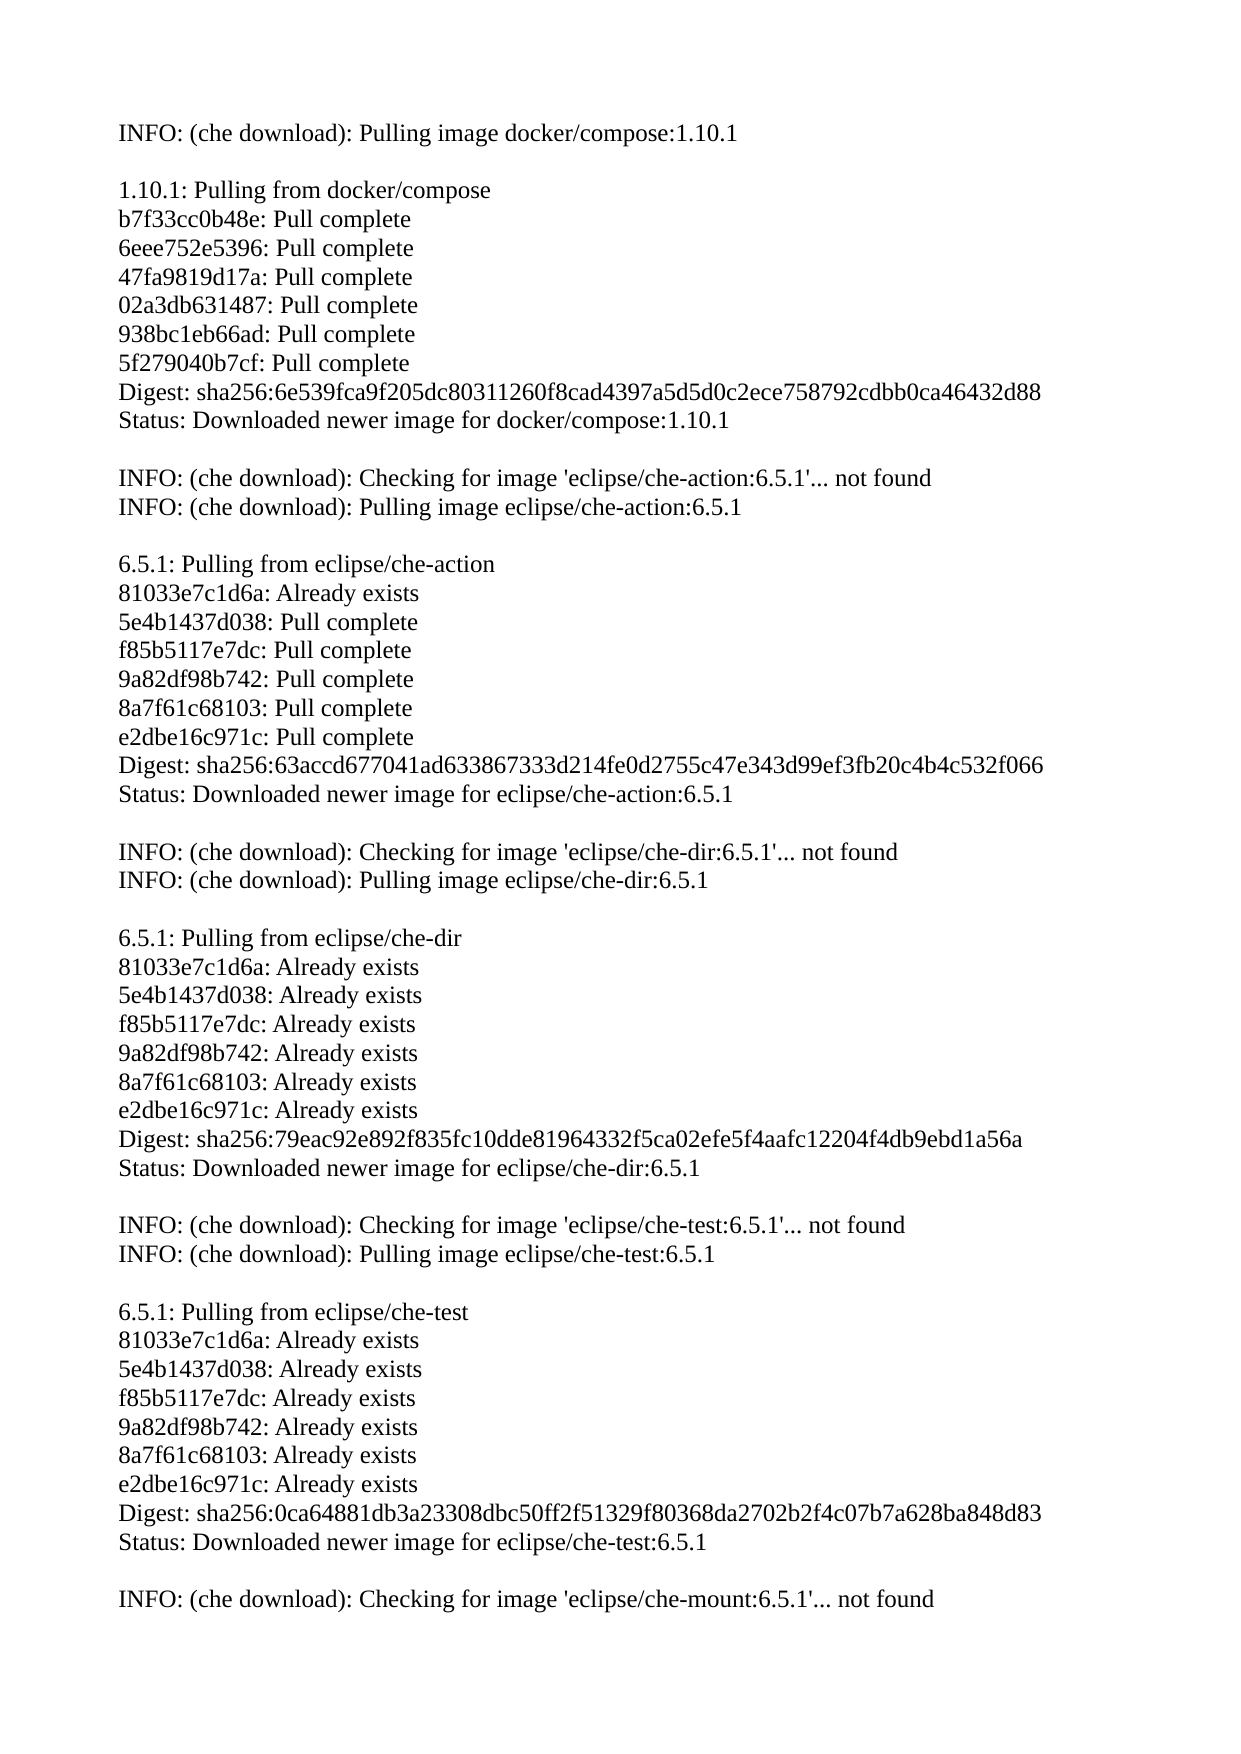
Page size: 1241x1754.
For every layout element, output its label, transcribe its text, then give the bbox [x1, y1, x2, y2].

text INFO: (che download): Pulling image eclipse/che-test:6.5.1 [118, 1239, 1122, 1268]
text Digest: sha256:6e539fca9f205dc80311260f8cad4397a5d5d0c2ece758792cdbb0ca46432d88 [118, 377, 1122, 406]
text Digest: sha256:63accd677041ad633867333d214fe0d2755c47e343d99ef3fb20c4b4c532f066 [118, 751, 1122, 779]
text Status: Downloaded newer image for eclipse/che-action:6.5.1 [118, 779, 1122, 808]
text 6.5.1: Pulling from eclipse/che-dir [118, 923, 1122, 952]
text 8a7f61c68103: Pull complete [118, 693, 1122, 722]
text 81033e7c1d6a: Already exists [118, 578, 1122, 607]
text 5e4b1437d038: Already exists [118, 1354, 1122, 1383]
text e2dbe16c971c: Already exists [118, 1096, 1122, 1124]
text e2dbe16c971c: Pull complete [118, 722, 1122, 751]
text 1.10.1: Pulling from docker/compose [118, 176, 1122, 204]
text Digest: sha256:0ca64881db3a23308dbc50ff2f51329f80368da2702b2f4c07b7a628ba848d83 [118, 1498, 1122, 1527]
text 6.5.1: Pulling from eclipse/che-action [118, 549, 1122, 578]
text 9a82df98b742: Already exists [118, 1412, 1122, 1441]
text 938bc1eb66ad: Pull complete [118, 319, 1122, 348]
text 5e4b1437d038: Already exists [118, 981, 1122, 1009]
text e2dbe16c971c: Already exists [118, 1469, 1122, 1498]
text Status: Downloaded newer image for docker/compose:1.10.1 [118, 406, 1122, 434]
text INFO: (che download): Checking for image 'eclipse/che-mount:6.5.1'... not found [118, 1584, 1122, 1613]
text f85b5117e7dc: Already exists [118, 1009, 1122, 1038]
text INFO: (che download): Pulling image docker/compose:1.10.1 [118, 118, 1122, 147]
text Status: Downloaded newer image for eclipse/che-test:6.5.1 [118, 1527, 1122, 1556]
text INFO: (che download): Pulling image eclipse/che-dir:6.5.1 [118, 866, 1122, 894]
text f85b5117e7dc: Pull complete [118, 636, 1122, 664]
text 9a82df98b742: Already exists [118, 1038, 1122, 1067]
text 02a3db631487: Pull complete [118, 291, 1122, 319]
text 5e4b1437d038: Pull complete [118, 607, 1122, 636]
text INFO: (che download): Checking for image 'eclipse/che-dir:6.5.1'... not found [118, 837, 1122, 866]
text 8a7f61c68103: Already exists [118, 1067, 1122, 1096]
text INFO: (che download): Checking for image 'eclipse/che-test:6.5.1'... not found [118, 1211, 1122, 1239]
text 47fa9819d17a: Pull complete [118, 262, 1122, 291]
text 9a82df98b742: Pull complete [118, 664, 1122, 693]
text Digest: sha256:79eac92e892f835fc10dde81964332f5ca02efe5f4aafc12204f4db9ebd1a56a [118, 1124, 1122, 1153]
text 81033e7c1d6a: Already exists [118, 952, 1122, 981]
text 5f279040b7cf: Pull complete [118, 348, 1122, 377]
text INFO: (che download): Pulling image eclipse/che-action:6.5.1 [118, 492, 1122, 521]
text INFO: (che download): Checking for image 'eclipse/che-action:6.5.1'... not found [118, 463, 1122, 492]
text 8a7f61c68103: Already exists [118, 1441, 1122, 1469]
text f85b5117e7dc: Already exists [118, 1383, 1122, 1412]
text 81033e7c1d6a: Already exists [118, 1326, 1122, 1354]
text 6eee752e5396: Pull complete [118, 233, 1122, 262]
text b7f33cc0b48e: Pull complete [118, 204, 1122, 233]
text Status: Downloaded newer image for eclipse/che-dir:6.5.1 [118, 1153, 1122, 1182]
text 6.5.1: Pulling from eclipse/che-test [118, 1297, 1122, 1326]
